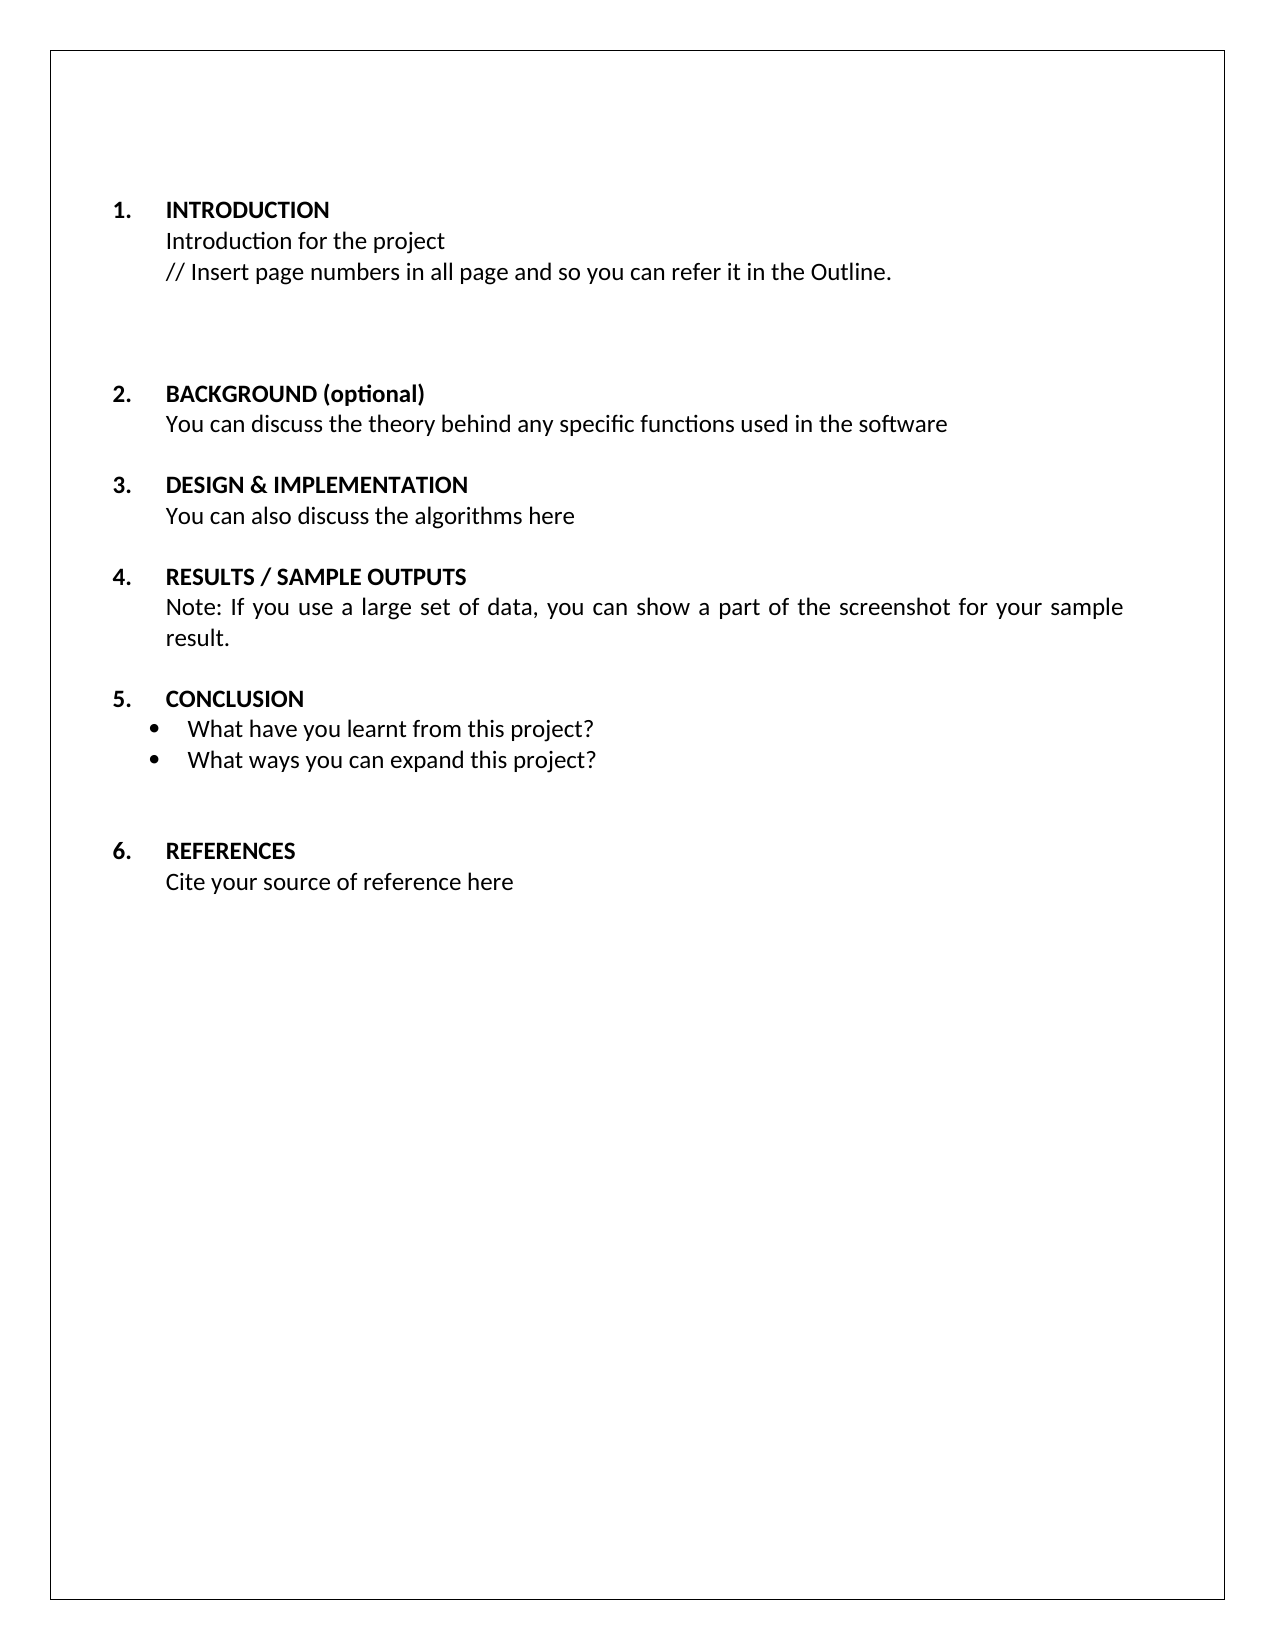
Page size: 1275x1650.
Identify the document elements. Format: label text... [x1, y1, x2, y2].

list BACKGROUND (optional) [112, 378, 1125, 408]
list REFERENCES [112, 836, 1125, 866]
list What ways you can expand this project? [150, 744, 1125, 774]
list Note: If you use a large set of data, you can show a part of the screenshot for your sample result. [166, 591, 1125, 652]
text Introduction for the project [166, 225, 1125, 256]
text // Insert page numbers in all page and so you can refer it in the Outline. [166, 256, 1125, 286]
list RESULTS / SAMPLE OUTPUTS [112, 561, 1125, 591]
list INTRODUCTION [112, 194, 1125, 225]
list What have you learnt from this project? [150, 713, 1125, 744]
list DESIGN & IMPLEMENTATION [112, 469, 1125, 500]
text Cite your source of reference here [166, 866, 1125, 897]
list You can discuss the theory behind any specific functions used in the software [166, 408, 1125, 439]
text You can also discuss the algorithms here [166, 500, 1125, 530]
list CONCLUSION [112, 683, 1125, 713]
